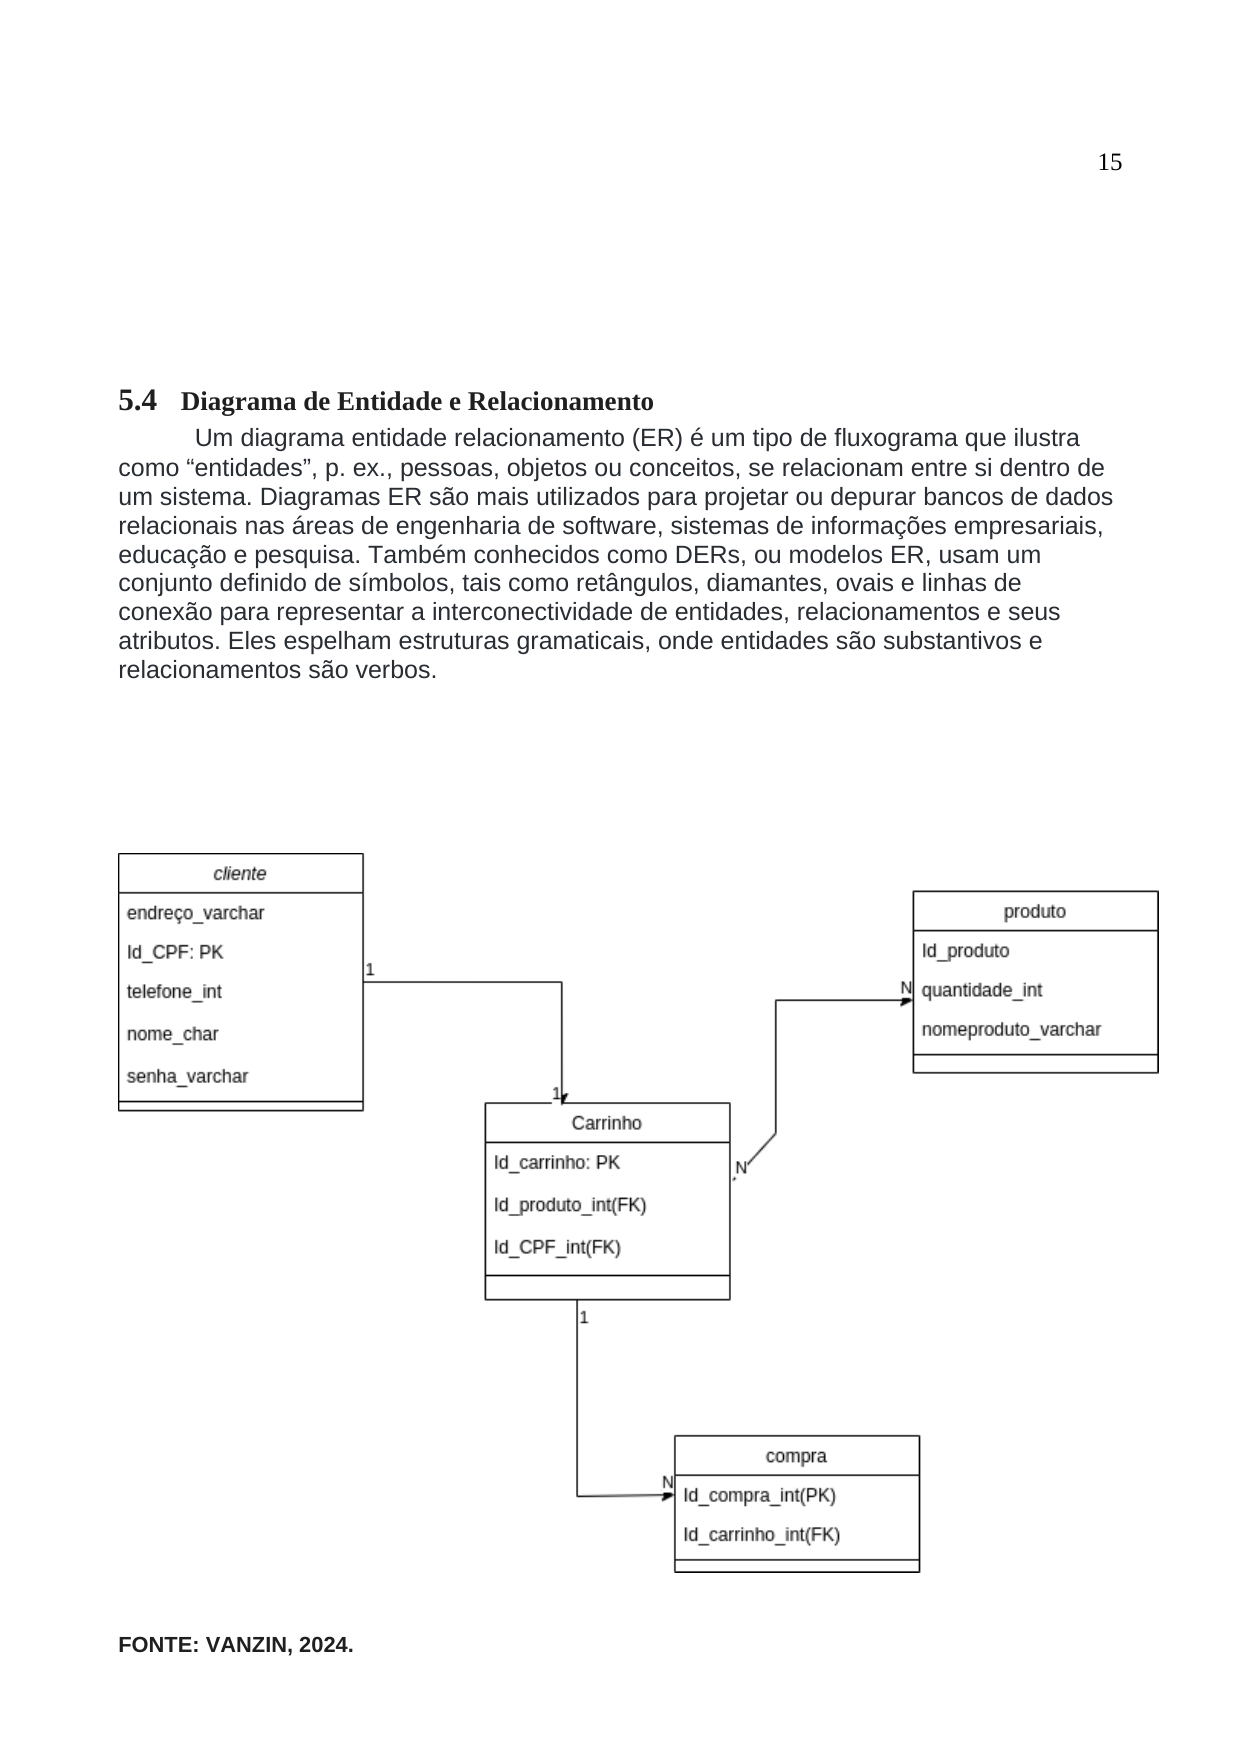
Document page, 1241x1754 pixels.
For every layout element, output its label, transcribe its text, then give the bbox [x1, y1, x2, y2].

text 5.4 Diagrama de Entidade e Relacionamento [118, 382, 1122, 417]
text FONTE: VANZIN, 2024. [118, 1632, 1122, 1657]
text Um diagrama entidade relacionamento (ER) é um tipo de fluxograma que ilustra como “entidades”, p. ex., pessoas, objetos ou conceitos, se relacionam entre si dentro de um sistema. Diagramas ER são mais utilizados para projetar ou depurar bancos de dados relacionais nas áreas de engenharia de software, sistemas de informações empresariais, educação e pesquisa. Também conhecidos como DERs, ou modelos ER, usam um conjunto definido de símbolos, tais como retângulos, diamantes, ovais e linhas de conexão para representar a interconectividade de entidades, relacionamentos e seus atributos. Eles espelham estruturas gramaticais, onde entidades são substantivos e relacionamentos são verbos. [118, 417, 1122, 683]
